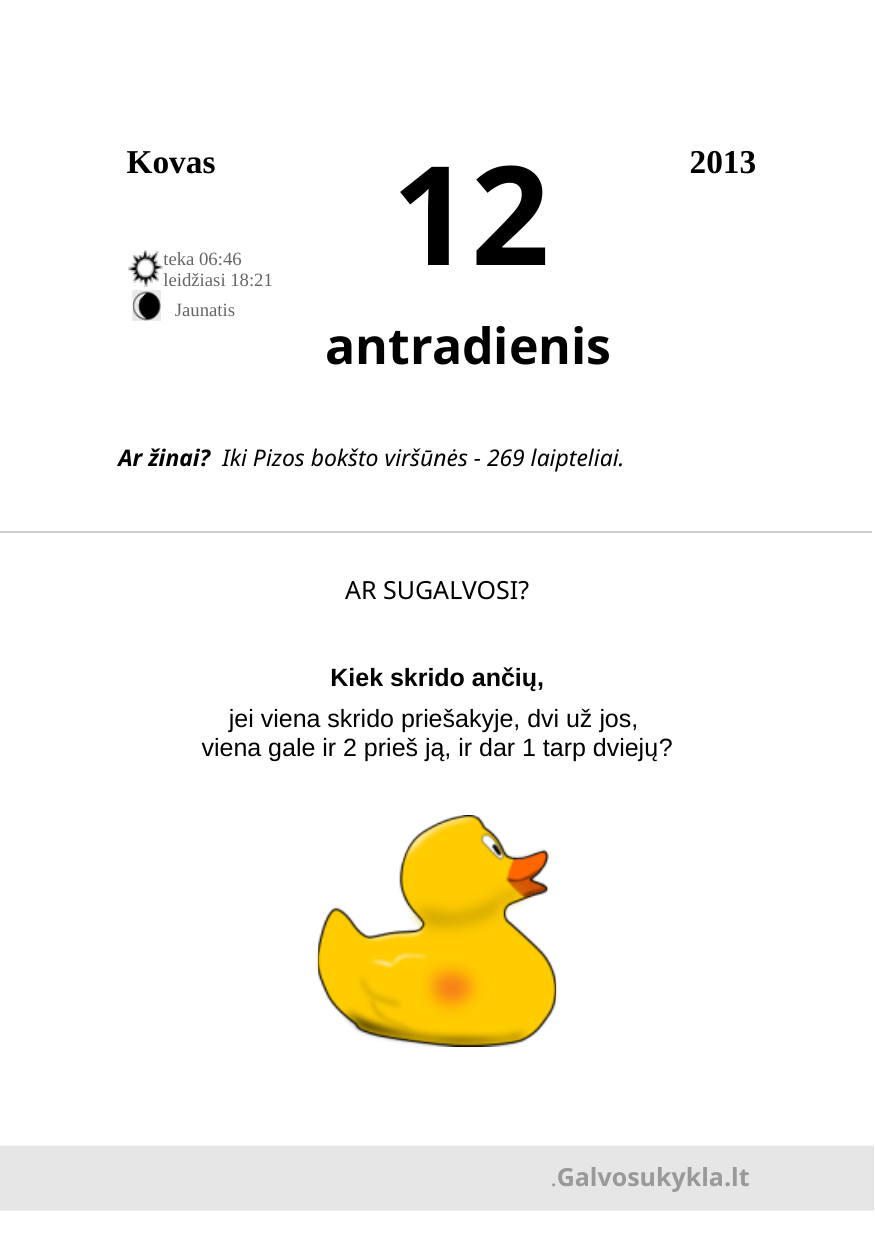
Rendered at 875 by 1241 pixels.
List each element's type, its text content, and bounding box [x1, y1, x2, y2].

table_header Jaunatis [118, 288, 298, 379]
text AR SUGALVOSI? [118, 573, 756, 607]
table_header 2013 [638, 118, 756, 379]
text Ar žinai? Iki Pizos bokšto viršūnės - 269 laipteliai. [118, 442, 756, 473]
subtitle Kiek skrido ančių, [118, 663, 756, 692]
table_header Kovas teka 06:46 leidžiasi 18:21 [118, 118, 298, 287]
text jei viena skrido priešakyje, dvi už jos, viena gale ir 2 prieš ją, ir dar 1 tarp dviejų? [118, 704, 756, 762]
picture [317, 815, 557, 1047]
table_header 12 antradienis [299, 118, 638, 379]
